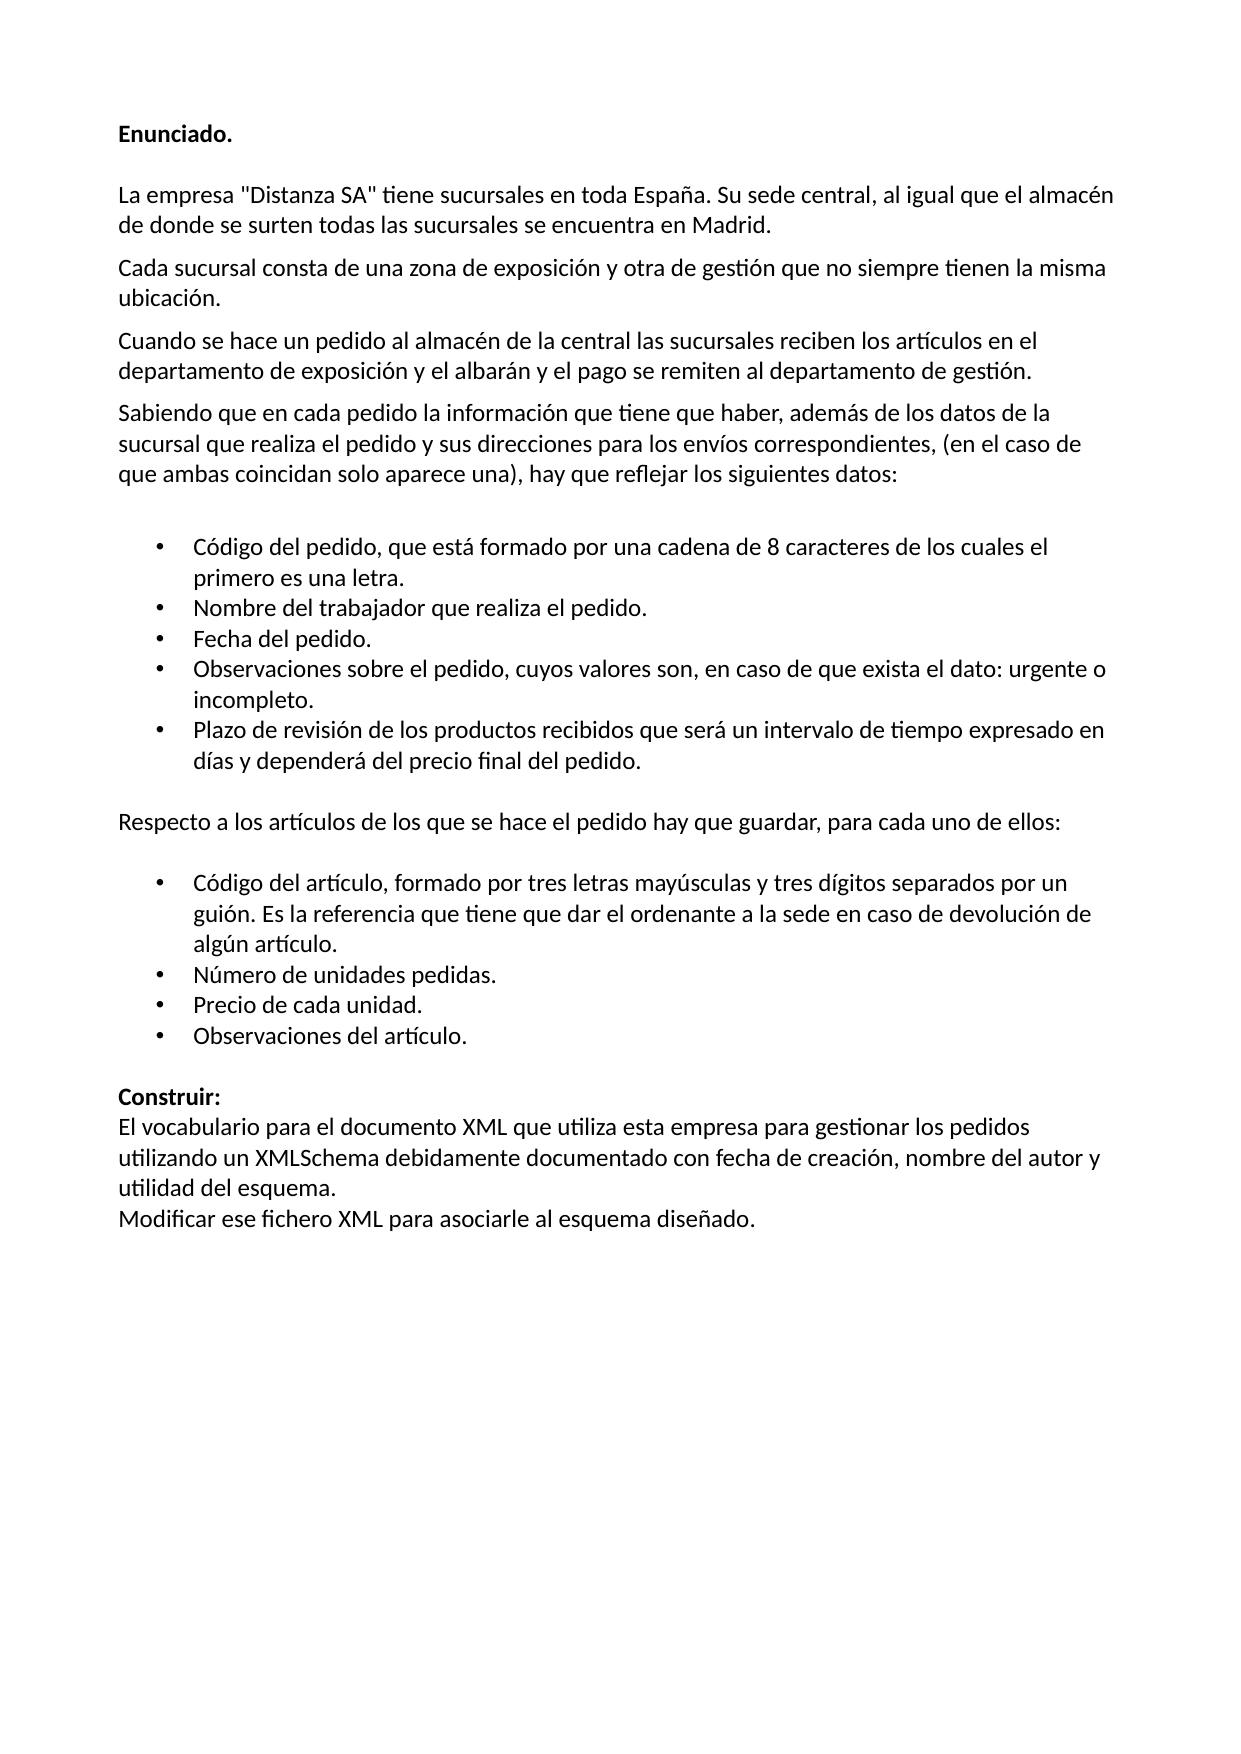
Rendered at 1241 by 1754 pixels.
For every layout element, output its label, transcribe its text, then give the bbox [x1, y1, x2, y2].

list Observaciones sobre el pedido, cuyos valores son, en caso de que exista el dato: urgente o incompleto. [156, 653, 1122, 714]
text Enunciado. [118, 118, 1122, 149]
list Código del artículo, formado por tres letras mayúsculas y tres dígitos separados por un guión. Es la referencia que tiene que dar el ordenante a la sede en caso de devolución de algún artículo. [156, 867, 1122, 959]
list Código del pedido, que está formado por una cadena de 8 caracteres de los cuales el primero es una letra. [156, 531, 1122, 592]
list Observaciones del artículo. [156, 1020, 1122, 1050]
text La empresa "Distanza SA" tiene sucursales en toda España. Su sede central, al igual que el almacén de donde se surten todas las sucursales se encuentra en Madrid. [118, 179, 1122, 240]
list Precio de cada unidad. [156, 989, 1122, 1020]
text El vocabulario para el documento XML que utiliza esta empresa para gestionar los pedidos utilizando un XMLSchema debidamente documentado con fecha de creación, nombre del autor y utilidad del esquema. [118, 1111, 1122, 1203]
list Fecha del pedido. [156, 623, 1122, 653]
text Cuando se hace un pedido al almacén de la central las sucursales reciben los artículos en el departamento de exposición y el albarán y el pago se remiten al departamento de gestión. [118, 325, 1122, 386]
list Número de unidades pedidas. [156, 959, 1122, 989]
list Plazo de revisión de los productos recibidos que será un intervalo de tiempo expresado en días y dependerá del precio final del pedido. [156, 714, 1122, 776]
text Respecto a los artículos de los que se hace el pedido hay que guardar, para cada uno de ellos: [118, 806, 1122, 837]
list Nombre del trabajador que realiza el pedido. [156, 592, 1122, 623]
text Sabiendo que en cada pedido la información que tiene que haber, además de los datos de la sucursal que realiza el pedido y sus direcciones para los envíos correspondientes, (en el caso de que ambas coincidan solo aparece una), hay que reflejar los siguientes datos: [118, 398, 1122, 489]
text Construir: [118, 1081, 1122, 1111]
text Modificar ese fichero XML para asociarle al esquema diseñado. [118, 1203, 1122, 1233]
text Cada sucursal consta de una zona de exposición y otra de gestión que no siempre tienen la misma ubicación. [118, 252, 1122, 313]
